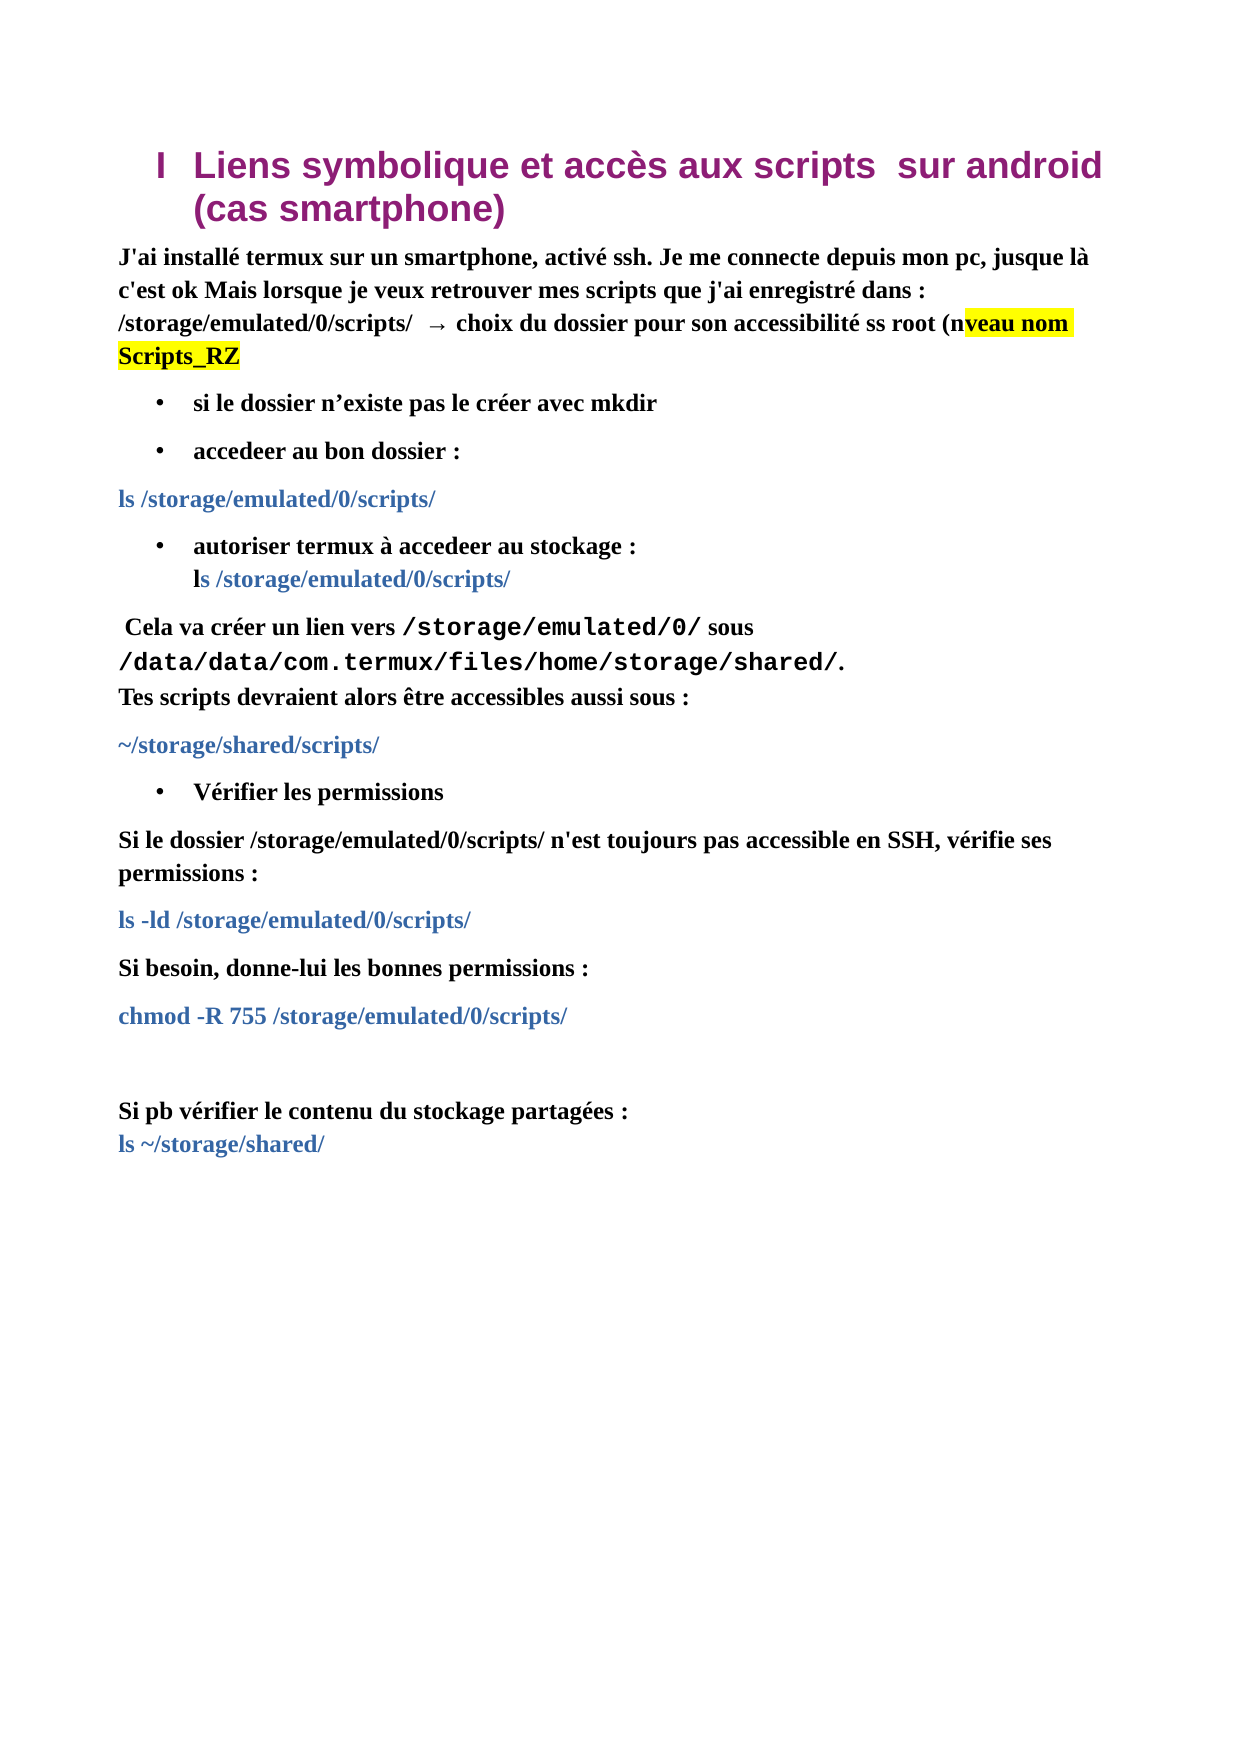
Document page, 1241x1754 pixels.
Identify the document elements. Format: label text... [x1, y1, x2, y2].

list si le dossier n’existe pas le créer avec mkdir [156, 388, 1122, 417]
list Vérifier les permissions [156, 777, 1122, 806]
text Si besoin, donne-lui les bonnes permissions : [118, 953, 1122, 982]
text ls /storage/emulated/0/scripts/ [118, 484, 1122, 512]
text ~/storage/shared/scripts/ [118, 730, 1122, 758]
text chmod -R 755 /storage/emulated/0/scripts/ [118, 1001, 1122, 1029]
text ls -ld /storage/emulated/0/scripts/ [118, 906, 1122, 934]
text Si pb vérifier le contenu du stockage partagées : ls ~/storage/shared/ [118, 1096, 1122, 1158]
list accedeer au bon dossier : [156, 436, 1122, 465]
text Si le dossier /storage/emulated/0/scripts/ n'est toujours pas accessible en SSH, vérifie ses permissions : [118, 825, 1122, 887]
subtitle Liens symbolique et accès aux scripts sur android (cas smartphone) [156, 143, 1122, 229]
list autoriser termux à accedeer au stockage : ls /storage/emulated/0/scripts/ [156, 531, 1122, 593]
text Cela va créer un lien vers /storage/emulated/0/ sous /data/data/com.termux/files/home/storage/shared/. Tes scripts devraient alors être accessibles aussi sous : [118, 612, 1122, 711]
text J'ai installé termux sur un smartphone, activé ssh. Je me connecte depuis mon pc, jusque là c'est ok Mais lorsque je veux retrouver mes scripts que j'ai enregistré dans : /storage/emulated/0/scripts/ → choix du dossier pour son accessibilité ss root (nveau nom Scripts_RZ [118, 242, 1122, 370]
